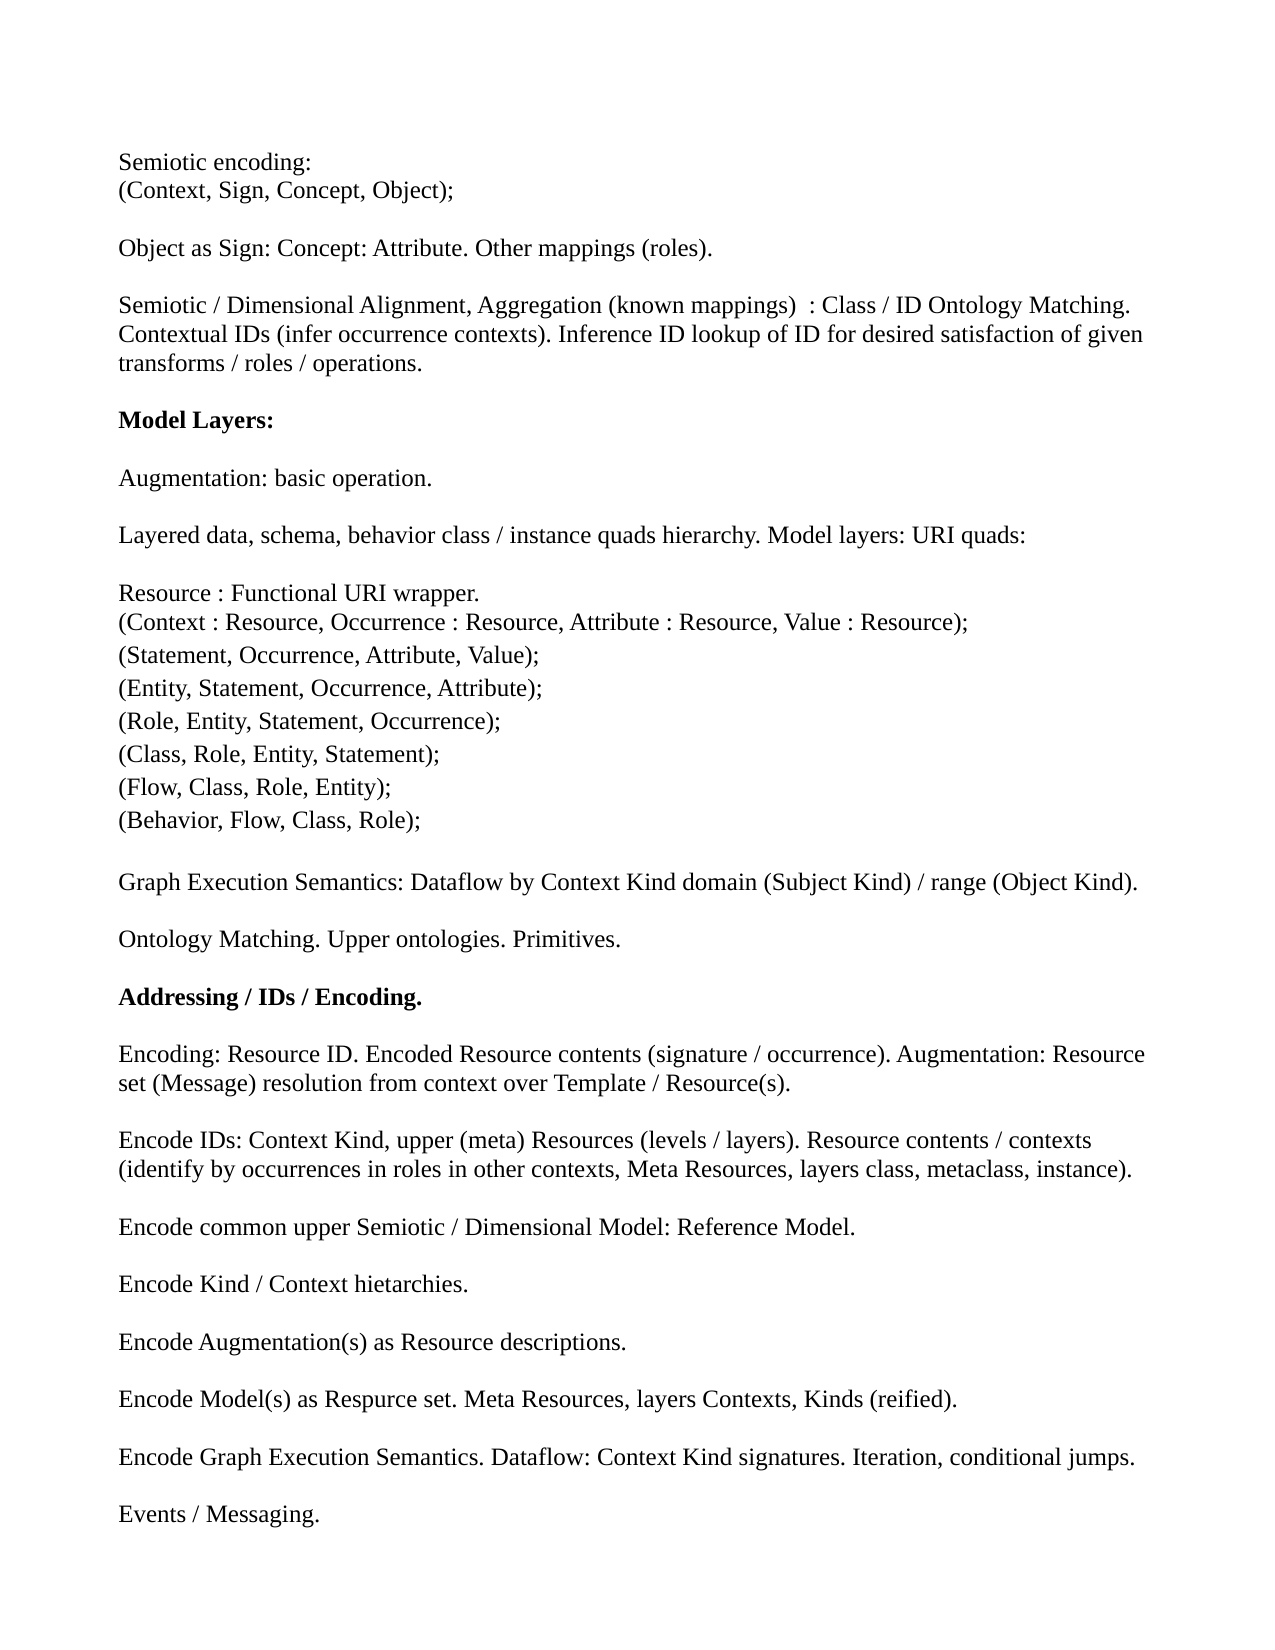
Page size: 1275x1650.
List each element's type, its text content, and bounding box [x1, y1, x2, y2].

text Addressing / IDs / Encoding. [118, 982, 1157, 1011]
text (Context : Resource, Occurrence : Resource, Attribute : Resource, Value : Resource); [118, 607, 1157, 636]
text (Context, Sign, Concept, Object); [118, 176, 1157, 204]
text Object as Sign: Concept: Attribute. Other mappings (roles). [118, 233, 1157, 262]
text (Statement, Occurrence, Attribute, Value); [118, 640, 1157, 669]
text Semiotic encoding: [118, 147, 1157, 176]
text Encode Graph Execution Semantics. Dataflow: Context Kind signatures. Iteration, conditional jumps. [118, 1442, 1157, 1471]
text Encode Augmentation(s) as Resource descriptions. [118, 1327, 1157, 1356]
text Graph Execution Semantics: Dataflow by Context Kind domain (Subject Kind) / range (Object Kind). [118, 867, 1157, 896]
text Resource : Functional URI wrapper. [118, 578, 1157, 607]
text Semiotic / Dimensional Alignment, Aggregation (known mappings) : Class / ID Ontology Matching. Contextual IDs (infer occurrence contexts). Inference ID lookup of ID for desired satisfaction of given transforms / roles / operations. [118, 291, 1157, 377]
text Encode IDs: Context Kind, upper (meta) Resources (levels / layers). Resource contents / contexts (identify by occurrences in roles in other contexts, Meta Resources, layers class, metaclass, instance). [118, 1126, 1157, 1183]
text Encode Model(s) as Respurce set. Meta Resources, layers Contexts, Kinds (reified). [118, 1384, 1157, 1413]
text Events / Messaging. [118, 1499, 1157, 1528]
text Encoding: Resource ID. Encoded Resource contents (signature / occurrence). Augmentation: Resource set (Message) resolution from context over Template / Resource(s). [118, 1039, 1157, 1097]
text Layered data, schema, behavior class / instance quads hierarchy. Model layers: URI quads: [118, 521, 1157, 549]
text Ontology Matching. Upper ontologies. Primitives. [118, 924, 1157, 953]
text (Entity, Statement, Occurrence, Attribute); (Role, Entity, Statement, Occurrence); (Class, Role, Entity, Statement); (Flow, Class, Role, Entity); (Behavior, Flow, Class, Role); [118, 673, 1157, 834]
text Encode common upper Semiotic / Dimensional Model: Reference Model. [118, 1212, 1157, 1241]
text Augmentation: basic operation. [118, 463, 1157, 492]
text Encode Kind / Context hietarchies. [118, 1269, 1157, 1298]
text Model Layers: [118, 406, 1157, 434]
